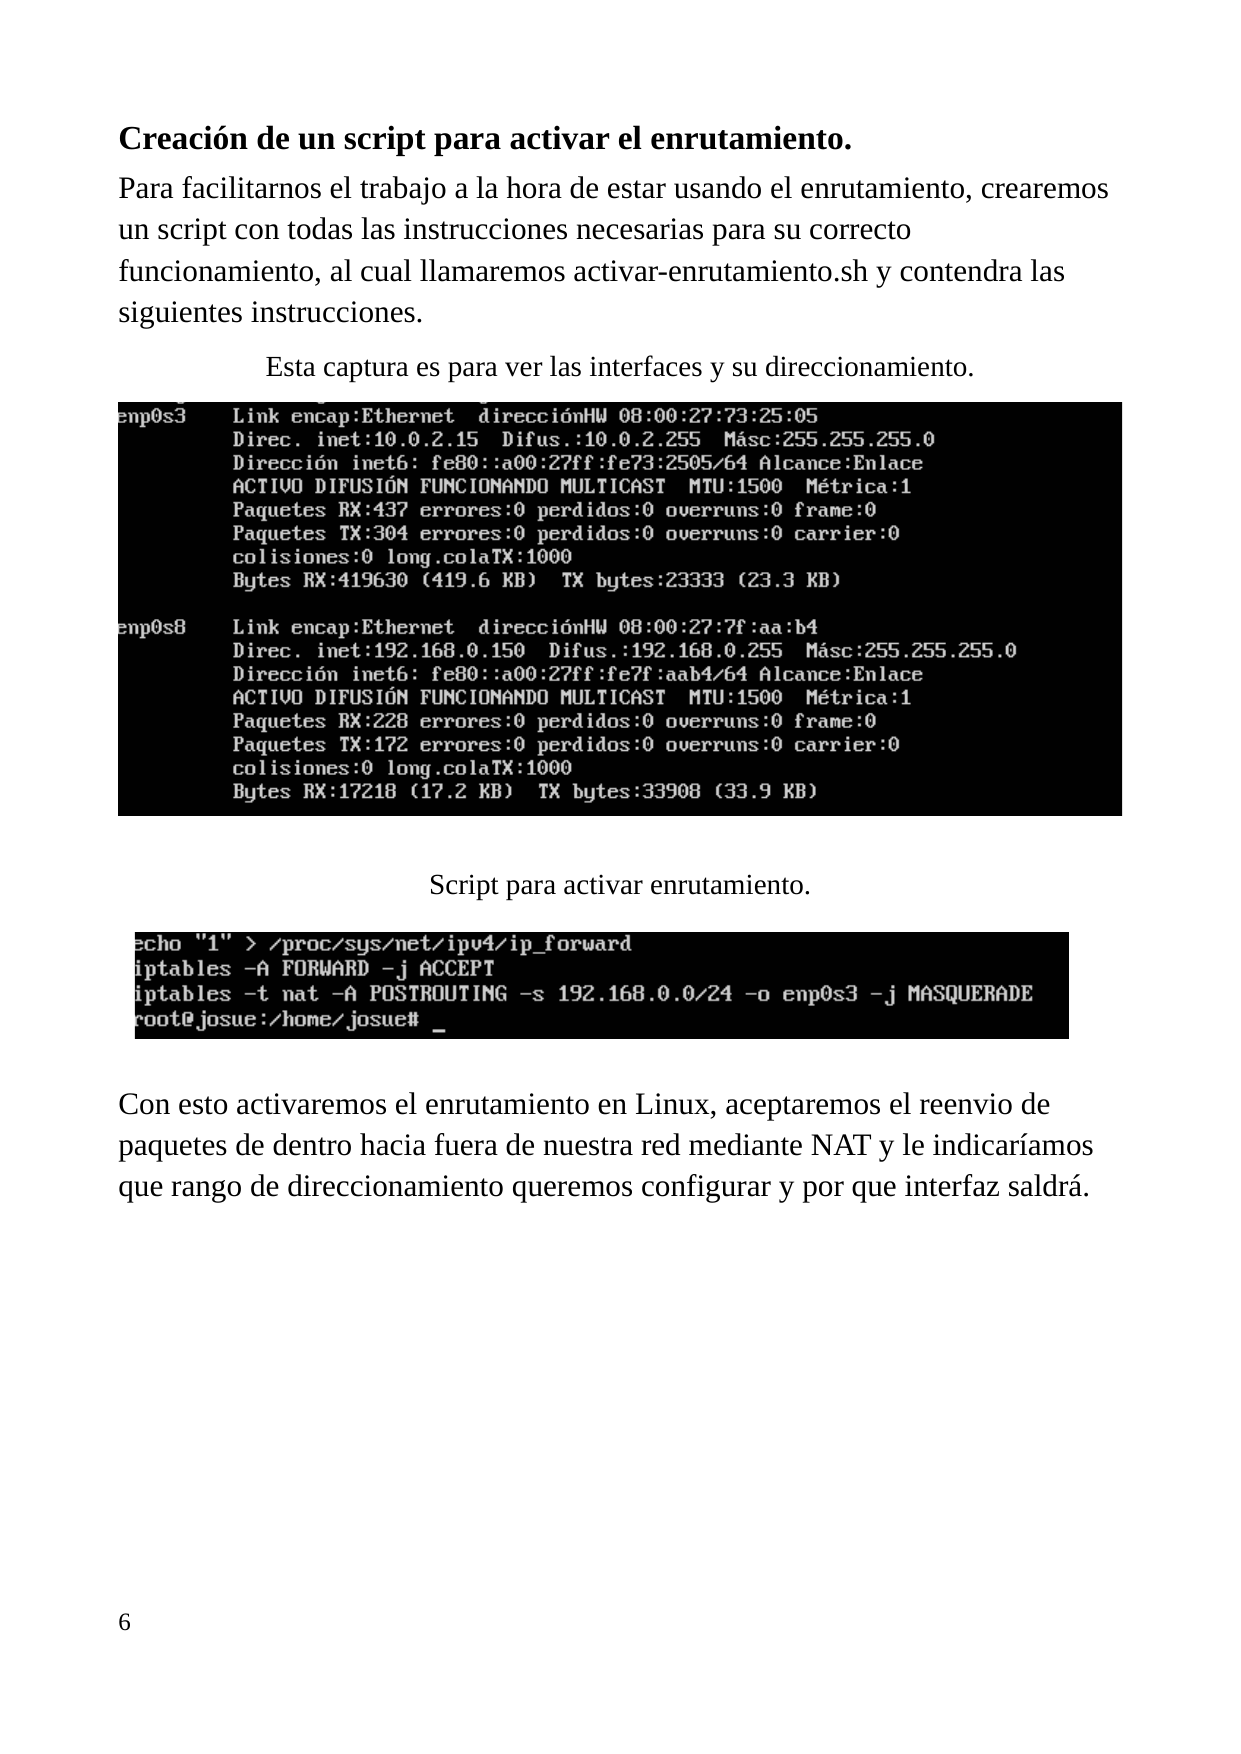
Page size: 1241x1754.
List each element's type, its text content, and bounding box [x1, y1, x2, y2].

text Esta captura es para ver las interfaces y su direccionamiento. [118, 349, 1122, 382]
picture [118, 402, 1123, 816]
text Para facilitarnos el trabajo a la hora de estar usando el enrutamiento, crearemos un script con todas las instrucciones necesarias para su correcto funcionamiento, al cual llamaremos activar-enrutamiento.sh y contendra las siguientes instrucciones. [118, 169, 1122, 329]
subtitle Creación de un script para activar el enrutamiento. [118, 118, 1122, 157]
picture [134, 932, 1069, 1039]
text Con esto activaremos el enrutamiento en Linux, aceptaremos el reenvio de paquetes de dentro hacia fuera de nuestra red mediante NAT y le indicaríamos que rango de direccionamiento queremos configurar y por que interfaz saldrá. [118, 921, 1122, 1203]
text Script para activar enrutamiento. [118, 867, 1122, 901]
